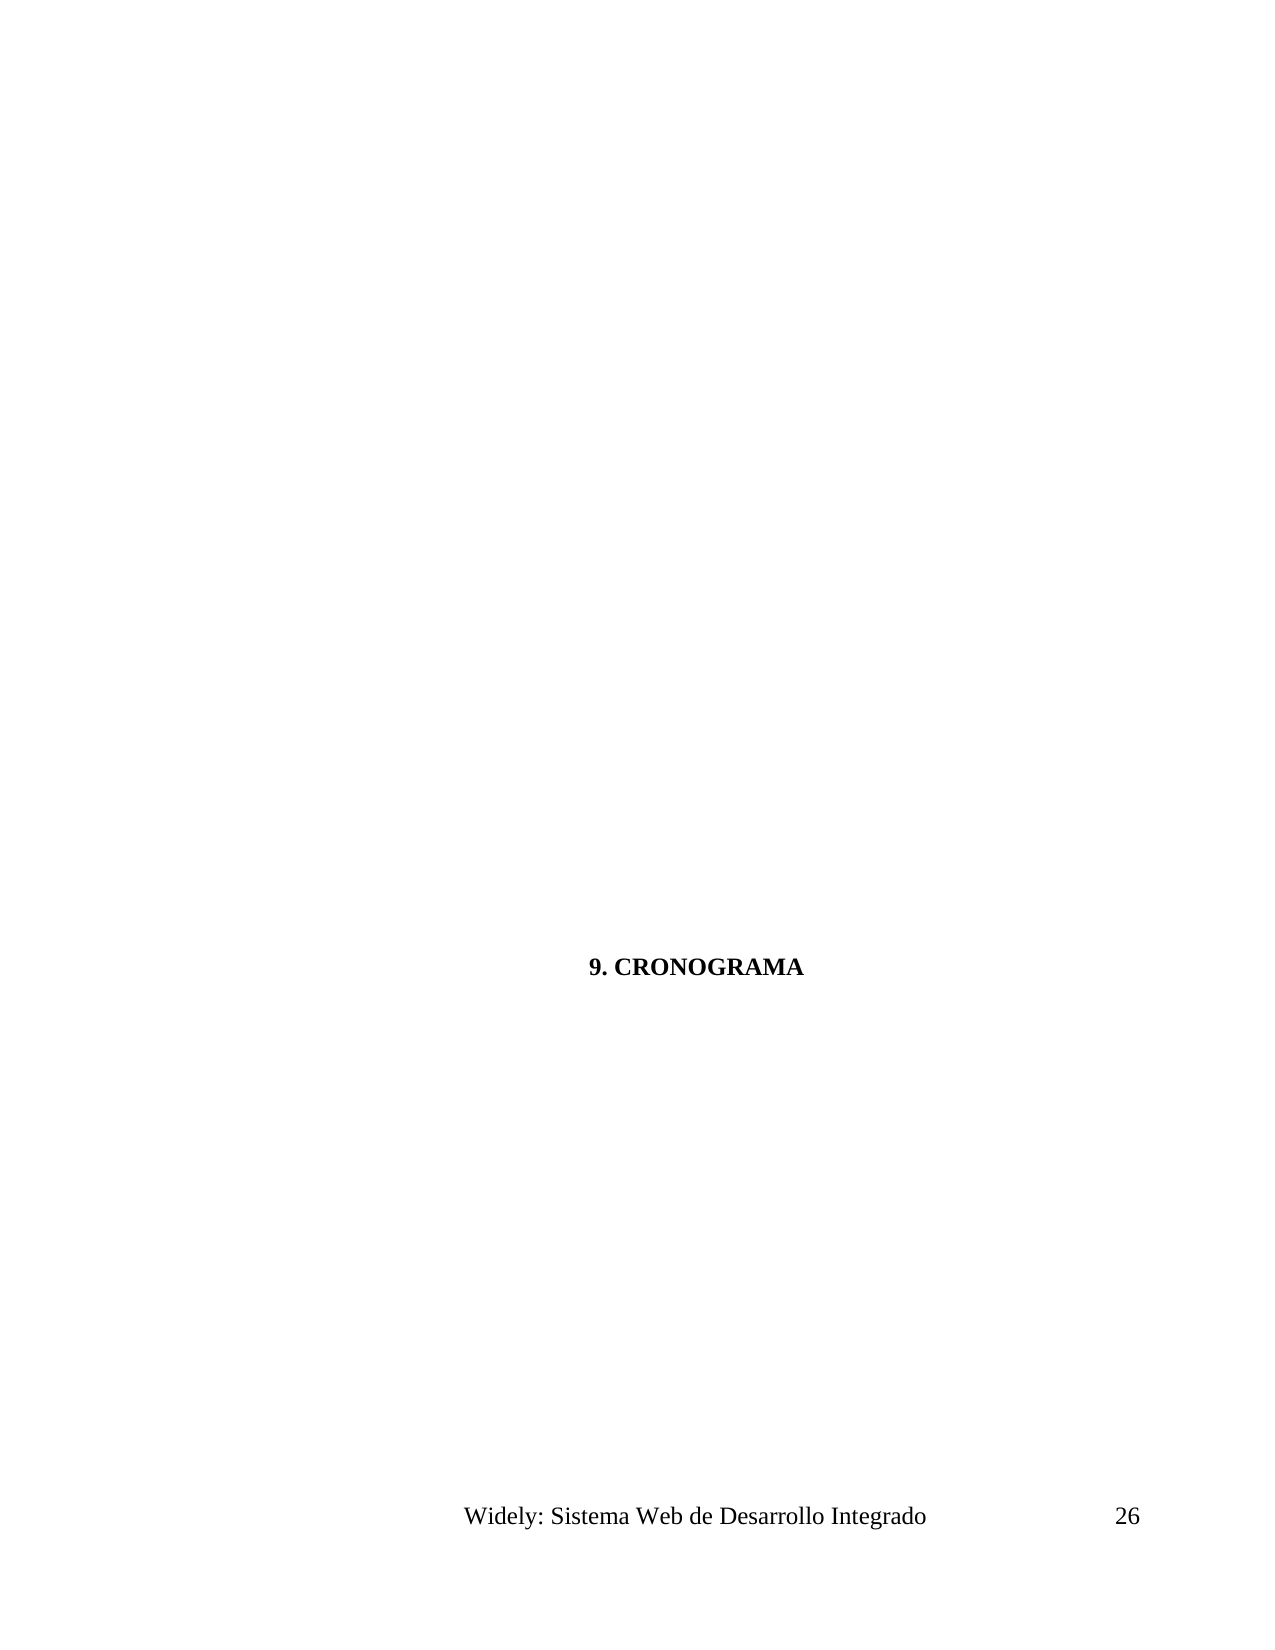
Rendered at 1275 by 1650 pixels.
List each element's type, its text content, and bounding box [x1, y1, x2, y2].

subtitle 9. CRONOGRAMA [236, 953, 1157, 981]
